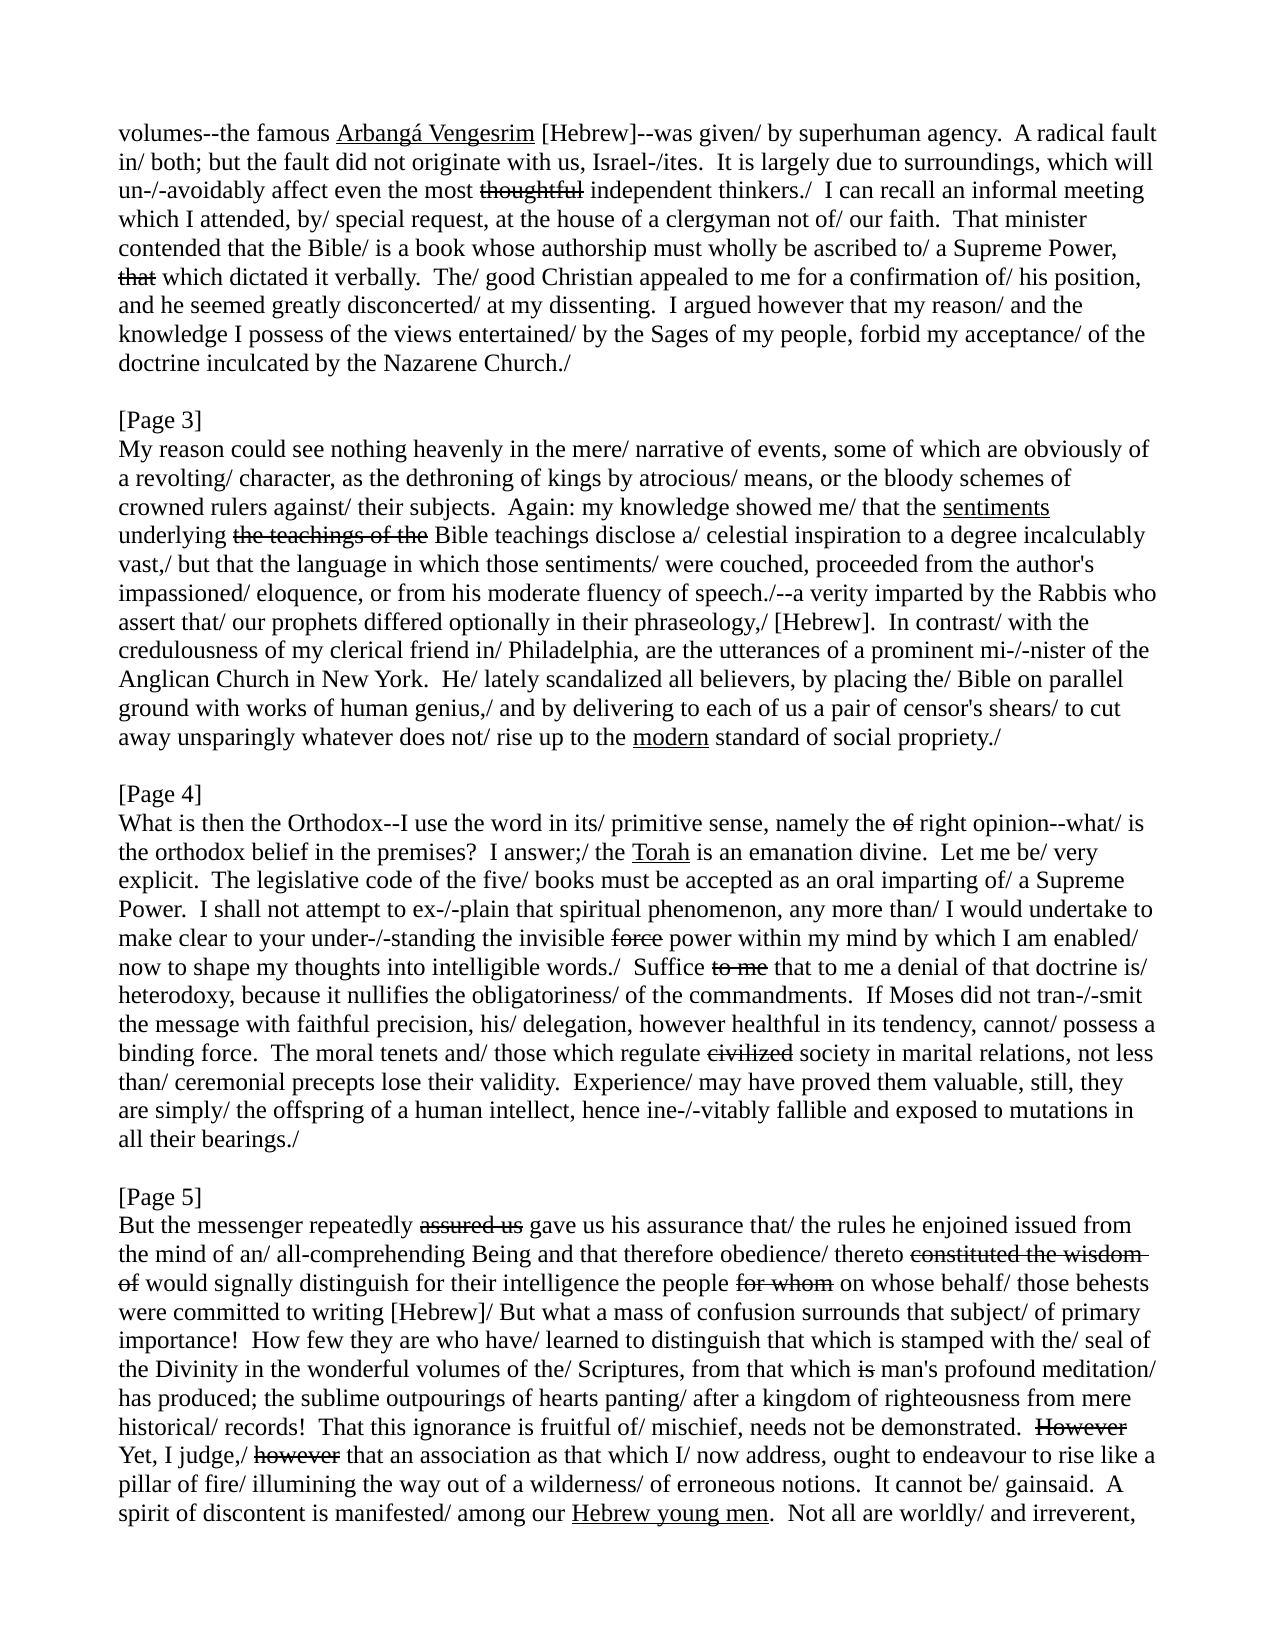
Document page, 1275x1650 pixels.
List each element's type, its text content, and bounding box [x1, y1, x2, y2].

text [Page 5] [118, 1182, 1157, 1211]
text volumes--the famous Arbangá Vengesrim [Hebrew]--was given/ by superhuman agency. A radical fault in/ both; but the fault did not originate with us, Israel-/ites. It is largely due to surroundings, which will un-/-avoidably affect even the most thoughtful independent thinkers./ I can recall an informal meeting which I attended, by/ special request, at the house of a clergyman not of/ our faith. That minister contended that the Bible/ is a book whose authorship must wholly be ascribed to/ a Supreme Power, that which dictated it verbally. The/ good Christian appealed to me for a confirmation of/ his position, and he seemed greatly disconcerted/ at my dissenting. I argued however that my reason/ and the knowledge I possess of the views entertained/ by the Sages of my people, forbid my acceptance/ of the doctrine inculcated by the Nazarene Church./ [118, 118, 1157, 377]
text My reason could see nothing heavenly in the mere/ narrative of events, some of which are obviously of a revolting/ character, as the dethroning of kings by atrocious/ means, or the bloody schemes of crowned rulers against/ their subjects. Again: my knowledge showed me/ that the sentiments underlying the teachings of the Bible teachings disclose a/ celestial inspiration to a degree incalculably vast,/ but that the language in which those sentiments/ were couched, proceeded from the author's impassioned/ eloquence, or from his moderate fluency of speech./--a verity imparted by the Rabbis who assert that/ our prophets differed optionally in their phraseology,/ [Hebrew]. In contrast/ with the credulousness of my clerical friend in/ Philadelphia, are the utterances of a prominent mi-/-nister of the Anglican Church in New York. He/ lately scandalized all believers, by placing the/ Bible on parallel ground with works of human genius,/ and by delivering to each of us a pair of censor's shears/ to cut away unsparingly whatever does not/ rise up to the modern standard of social propriety./ [118, 434, 1157, 751]
text [Page 4] [118, 779, 1157, 808]
text [Page 3] [118, 406, 1157, 434]
text But the messenger repeatedly assured us gave us his assurance that/ the rules he enjoined issued from the mind of an/ all-comprehending Being and that therefore obedience/ thereto constituted the wisdom of would signally distinguish for their intelligence the people for whom on whose behalf/ those behests were committed to writing [Hebrew]/ But what a mass of confusion surrounds that subject/ of primary importance! How few they are who have/ learned to distinguish that which is stamped with the/ seal of the Divinity in the wonderful volumes of the/ Scriptures, from that which is man's profound meditation/ has produced; the sublime outpourings of hearts panting/ after a kingdom of righteousness from mere historical/ records! That this ignorance is fruitful of/ mischief, needs not be demonstrated. However Yet, I judge,/ however that an association as that which I/ now address, ought to endeavour to rise like a pillar of fire/ illumining the way out of a wilderness/ of erroneous notions. It cannot be/ gainsaid. A spirit of discontent is manifested/ among our Hebrew young men. Not all are worldly/ and irreverent, [118, 1211, 1157, 1527]
text What is then the Orthodox--I use the word in its/ primitive sense, namely the of right opinion--what/ is the orthodox belief in the premises? I answer;/ the Torah is an emanation divine. Let me be/ very explicit. The legislative code of the five/ books must be accepted as an oral imparting of/ a Supreme Power. I shall not attempt to ex-/-plain that spiritual phenomenon, any more than/ I would undertake to make clear to your under-/-standing the invisible force power within my mind by which I am enabled/ now to shape my thoughts into intelligible words./ Suffice to me that to me a denial of that doctrine is/ heterodoxy, because it nullifies the obligatoriness/ of the commandments. If Moses did not tran-/-smit the message with faithful precision, his/ delegation, however healthful in its tendency, cannot/ possess a binding force. The moral tenets and/ those which regulate civilized society in marital relations, not less than/ ceremonial precepts lose their validity. Experience/ may have proved them valuable, still, they are simply/ the offspring of a human intellect, hence ine-/-vitably fallible and exposed to mutations in all their bearings./ [118, 808, 1157, 1153]
